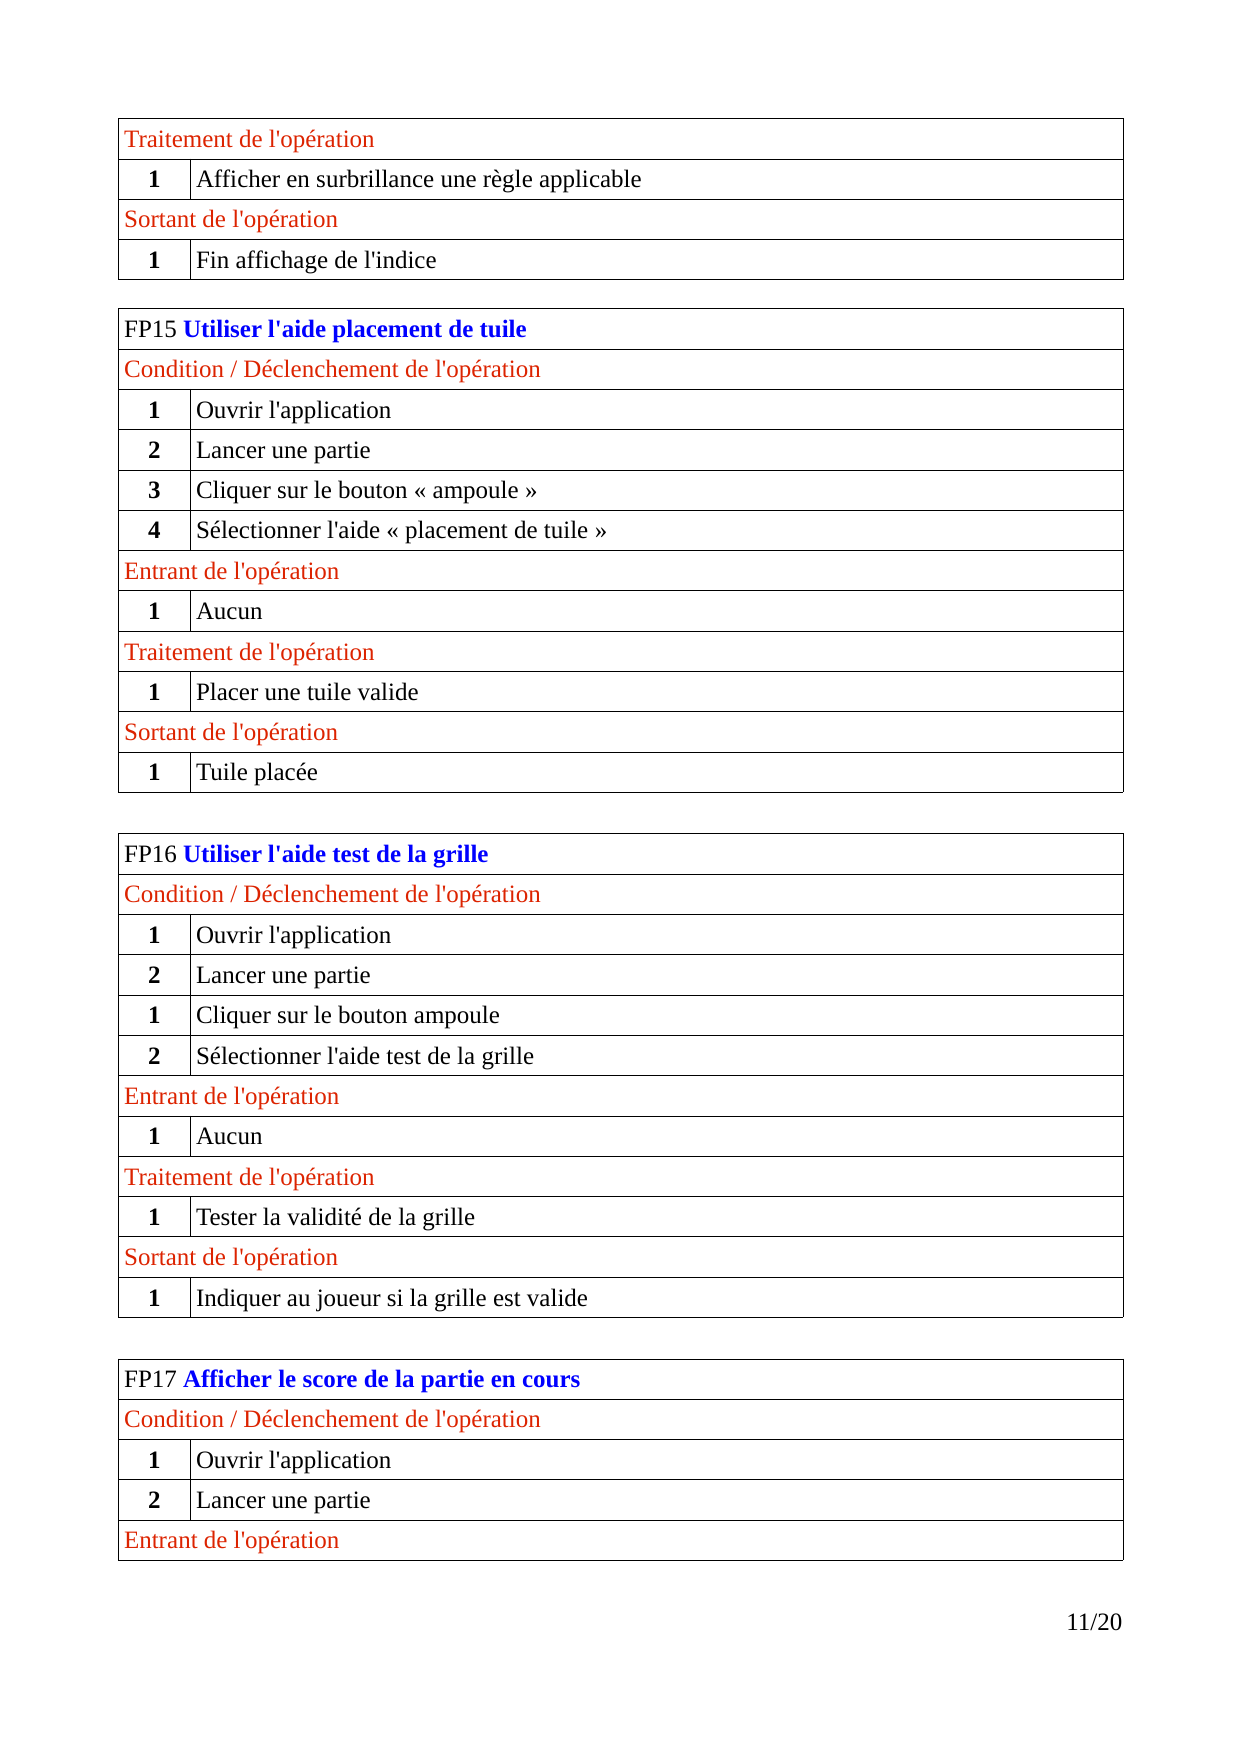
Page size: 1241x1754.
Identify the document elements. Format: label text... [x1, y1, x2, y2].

table_cell Placer une tuile valide [191, 672, 1123, 711]
table_cell 1 [119, 1197, 190, 1236]
table_cell Tuile placée [191, 753, 1123, 792]
table_cell Condition / Déclenchement de l'opération [119, 1400, 1123, 1439]
table_cell Entrant de l'opération [119, 1521, 1123, 1560]
table_cell 1 [119, 1440, 190, 1479]
table_cell Cliquer sur le bouton « ampoule » [191, 471, 1123, 510]
table_cell 1 [119, 390, 190, 429]
table_cell Cliquer sur le bouton ampoule [191, 996, 1123, 1035]
table_cell Indiquer au joueur si la grille est valide [191, 1278, 1123, 1317]
table_cell Fin affichage de l'indice [191, 240, 1123, 279]
table_cell 1 [119, 996, 190, 1035]
table_cell 1 [119, 591, 190, 631]
table_cell Aucun [191, 1117, 1123, 1156]
table_cell Lancer une partie [191, 1480, 1123, 1520]
table_cell Sortant de l'opération [119, 712, 1123, 752]
table_cell 2 [119, 1036, 190, 1075]
table_cell Condition / Déclenchement de l'opération [119, 350, 1123, 389]
table_cell Traitement de l'opération [119, 632, 1123, 671]
table_cell Entrant de l'opération [119, 1076, 1123, 1116]
table_header FP17 Afficher le score de la partie en cours [119, 1360, 1123, 1399]
table_cell Ouvrir l'application [191, 915, 1123, 954]
table_cell Traitement de l'opération [119, 1157, 1123, 1196]
table_cell Tester la validité de la grille [191, 1197, 1123, 1236]
table_cell Lancer une partie [191, 430, 1123, 469]
table_cell 1 [119, 160, 190, 199]
table_cell 1 [119, 672, 190, 711]
table_cell 4 [119, 511, 190, 550]
table_cell Afficher en surbrillance une règle applicable [191, 160, 1123, 199]
table_header FP16 Utiliser l'aide test de la grille [119, 834, 1123, 874]
table_cell Ouvrir l'application [191, 390, 1123, 429]
table_cell Entrant de l'opération [119, 551, 1123, 590]
table_cell 2 [119, 1480, 190, 1520]
table_cell Sortant de l'opération [119, 1237, 1123, 1277]
table_cell 1 [119, 240, 190, 279]
table_header FP15 Utiliser l'aide placement de tuile [119, 309, 1123, 348]
table_cell 1 [119, 1278, 190, 1317]
table_cell 1 [119, 1117, 190, 1156]
table_cell Aucun [191, 591, 1123, 631]
table_cell Sélectionner l'aide « placement de tuile » [191, 511, 1123, 550]
table_cell Sortant de l'opération [119, 200, 1123, 239]
table_cell 1 [119, 753, 190, 792]
table_cell Ouvrir l'application [191, 1440, 1123, 1479]
table_cell Condition / Déclenchement de l'opération [119, 875, 1123, 914]
table_cell 1 [119, 915, 190, 954]
table_cell Traitement de l'opération [119, 119, 1123, 158]
table_cell 3 [119, 471, 190, 510]
table_cell Lancer une partie [191, 955, 1123, 994]
table_cell 2 [119, 430, 190, 469]
table_cell Sélectionner l'aide test de la grille [191, 1036, 1123, 1075]
table_cell 2 [119, 955, 190, 994]
